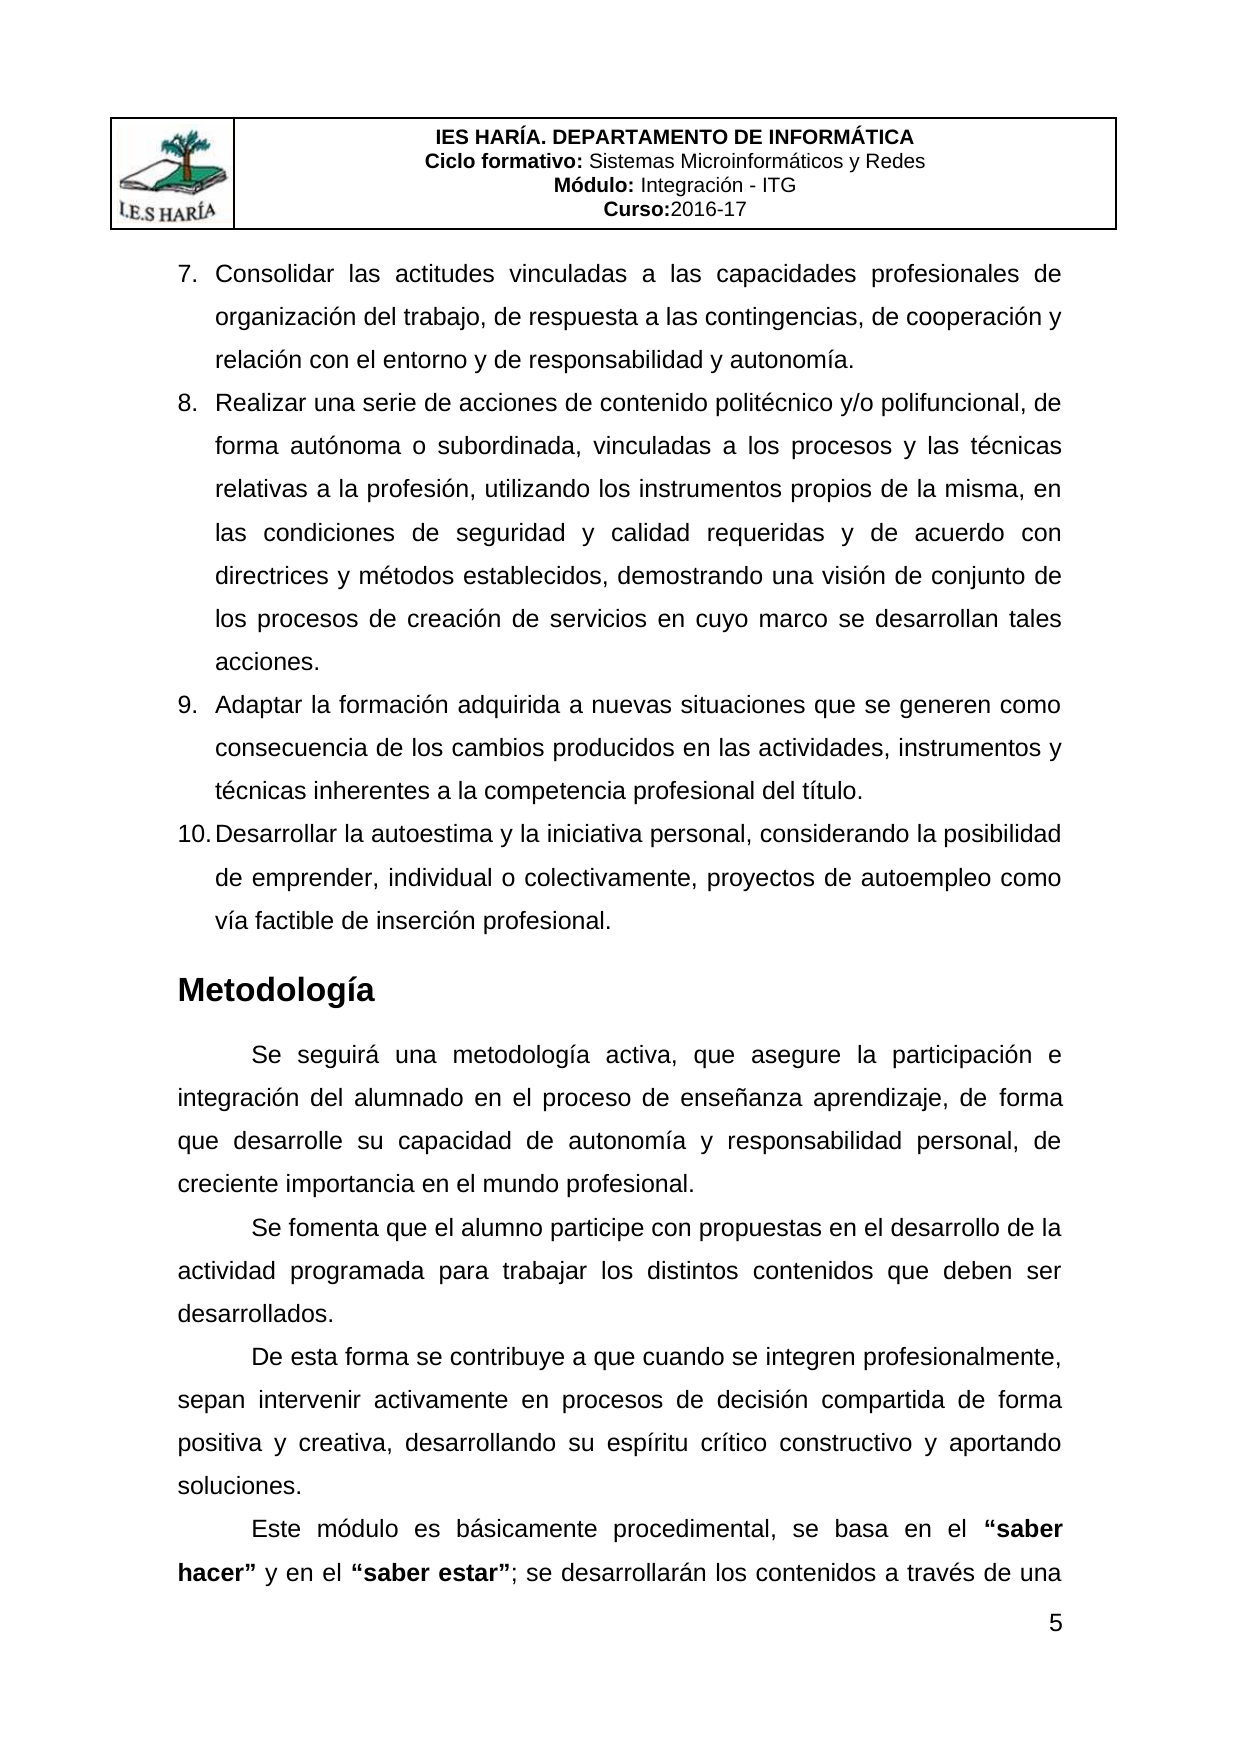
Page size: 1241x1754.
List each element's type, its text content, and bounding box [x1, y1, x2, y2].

text Se fomenta que el alumno participe con propuestas en el desarrollo de la actividad programada para trabajar los distintos contenidos que deben ser desarrollados. [177, 1213, 1063, 1328]
text Se seguirá una metodología activa, que asegure la participación e integración del alumnado en el proceso de enseñanza aprendizaje, de forma que desarrolle su capacidad de autonomía y responsabilidad personal, de creciente importancia en el mundo profesional. [177, 1040, 1063, 1198]
list Desarrollar la autoestima y la iniciativa personal, considerando la posibilidad de emprender, individual o colectivamente, proyectos de autoempleo como vía factible de inserción profesional. [177, 819, 1063, 934]
list Realizar una serie de acciones de contenido politécnico y/o polifuncional, de forma autónoma o subordinada, vinculadas a los procesos y las técnicas relativas a la profesión, utilizando los instrumentos propios de la misma, en las condiciones de seguridad y calidad requeridas y de acuerdo con directrices y métodos establecidos, demostrando una visión de conjunto de los procesos de creación de servicios en cuyo marco se desarrollan tales acciones. [177, 388, 1063, 676]
text Este módulo es básicamente procedimental, se basa en el “saber hacer” y en el “saber estar”; se desarrollarán los contenidos a través de una [177, 1514, 1063, 1586]
list Consolidar las actitudes vinculadas a las capacidades profesionales de organización del trabajo, de respuesta a las contingencias, de cooperación y relación con el entorno y de responsabilidad y autonomía. [177, 259, 1063, 374]
picture [116, 124, 233, 223]
text De esta forma se contribuye a que cuando se integren profesionalmente, sepan intervenir activamente en procesos de decisión compartida de forma positiva y creativa, desarrollando su espíritu crítico constructivo y aportando soluciones. [177, 1342, 1063, 1500]
subtitle Metodología [177, 970, 1063, 1008]
list Adaptar la formación adquirida a nuevas situaciones que se generen como consecuencia de los cambios producidos en las actividades, instrumentos y técnicas inherentes a la compe­tencia profesional del título. [177, 690, 1063, 805]
